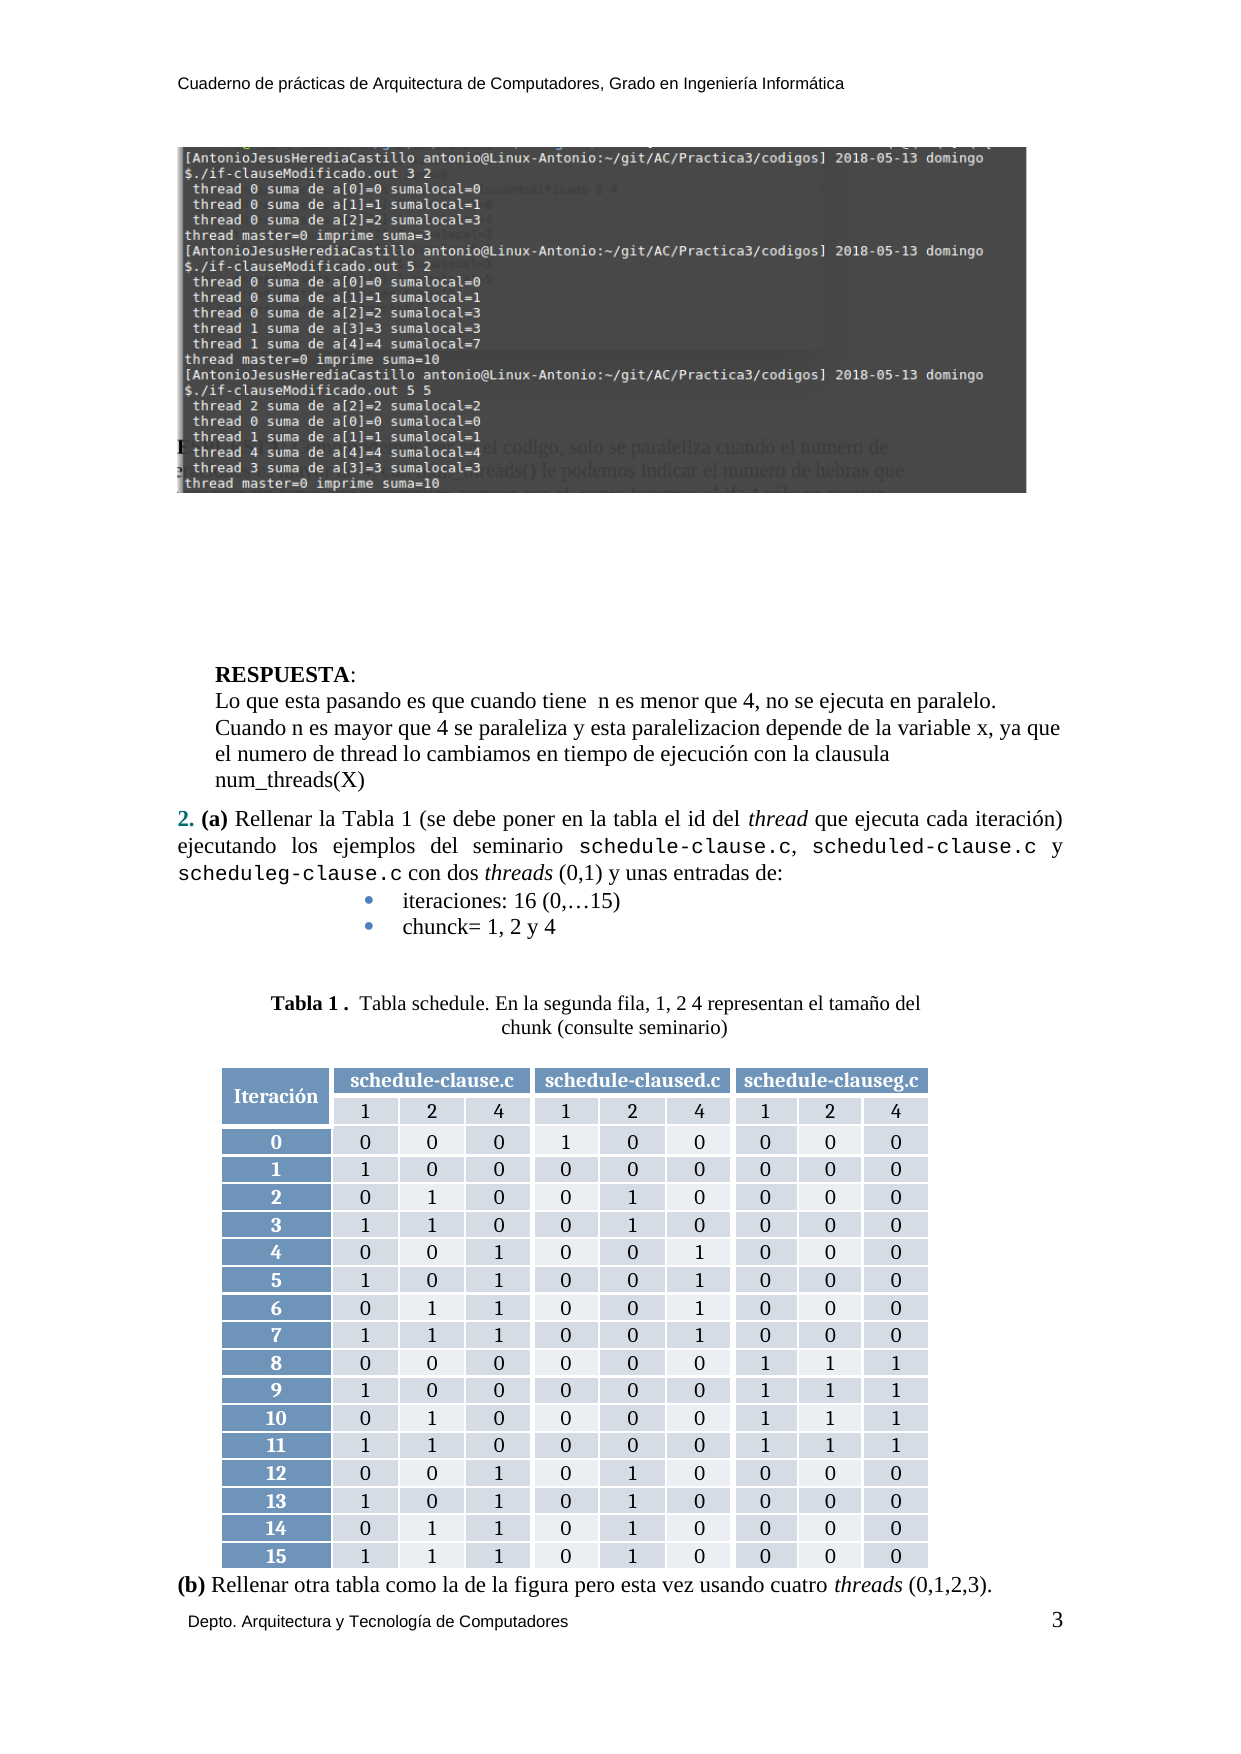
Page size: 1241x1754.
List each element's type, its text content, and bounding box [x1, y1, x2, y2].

table_cell 1 [333, 1322, 398, 1348]
table_cell 4 [667, 1098, 730, 1124]
table_cell 0 [333, 1126, 398, 1154]
table_cell 4 [466, 1098, 530, 1124]
table_cell 0 [799, 1184, 861, 1210]
table_cell 1 [466, 1239, 530, 1265]
picture [177, 147, 1027, 493]
table_cell 0 [466, 1378, 530, 1403]
table_cell 0 [466, 1212, 530, 1237]
table_cell 0 [400, 1267, 464, 1292]
table_cell 0 [864, 1322, 928, 1348]
table_cell 1 [736, 1433, 797, 1458]
table_cell 0 [600, 1157, 665, 1182]
table_cell 8 [222, 1350, 331, 1375]
table_cell 1 [400, 1322, 464, 1348]
text num_threads(X) [215, 766, 1063, 793]
table_cell 0 [466, 1184, 530, 1210]
text Lo que esta pasando es que cuando tiene n es menor que 4, no se ejecuta en paralelo. Cuando n es mayor que 4 se paraleliza y esta paralelizacion depende de la variable x, ya que el numero de thread lo cambiamos en tiempo de ejecución con la clausula [215, 687, 1063, 766]
table_cell 1 [600, 1543, 665, 1568]
table_cell 0 [736, 1184, 797, 1210]
table_cell 0 [864, 1239, 928, 1265]
table_cell 0 [400, 1350, 464, 1375]
table_cell 1 [600, 1488, 665, 1513]
table_cell 0 [667, 1405, 730, 1431]
table_cell 1 [333, 1267, 398, 1292]
table_cell 1 [667, 1295, 730, 1320]
table_cell 0 [535, 1322, 598, 1348]
table_cell 0 [667, 1515, 730, 1541]
table_cell 0 [535, 1378, 598, 1403]
table_cell 0 [799, 1322, 861, 1348]
table_cell 0 [600, 1350, 665, 1375]
table_cell 0 [600, 1405, 665, 1431]
text RESPUESTA: [215, 661, 1063, 687]
table_cell 0 [400, 1460, 464, 1486]
table_cell 1 [864, 1405, 928, 1431]
table_cell 0 [667, 1488, 730, 1513]
table_cell 1 [600, 1515, 665, 1541]
table_cell 0 [535, 1350, 598, 1375]
table_cell 10 [222, 1405, 331, 1431]
table_cell 0 [799, 1267, 861, 1292]
table_cell 0 [600, 1126, 665, 1154]
table_cell 7 [222, 1322, 331, 1348]
table_cell 0 [667, 1378, 730, 1403]
table_cell 12 [222, 1460, 331, 1486]
table_cell 0 [600, 1295, 665, 1320]
table_cell 1 [466, 1267, 530, 1292]
table_cell 1 [535, 1098, 598, 1124]
table_cell 0 [736, 1322, 797, 1348]
table_cell 0 [667, 1157, 730, 1182]
table_cell 0 [400, 1126, 464, 1154]
table_cell 0 [400, 1157, 464, 1182]
table_cell 1 [466, 1543, 530, 1568]
table_cell 0 [736, 1212, 797, 1237]
table_cell 0 [799, 1239, 861, 1265]
table_cell 0 [600, 1322, 665, 1348]
table_cell 0 [600, 1267, 665, 1292]
table_cell 3 [222, 1212, 331, 1237]
table_cell 1 [600, 1212, 665, 1237]
table_cell 1 [799, 1405, 861, 1431]
table_cell 1 [600, 1460, 665, 1486]
table_cell 1 [799, 1433, 861, 1458]
table_cell 0 [333, 1295, 398, 1320]
table_cell 1 [667, 1239, 730, 1265]
table_cell 0 [222, 1129, 331, 1154]
table_cell 1 [400, 1405, 464, 1431]
table_cell 1 [400, 1295, 464, 1320]
table_cell 0 [535, 1267, 598, 1292]
table_cell 0 [535, 1488, 598, 1513]
table_cell 0 [535, 1212, 598, 1237]
table_cell 0 [736, 1126, 797, 1154]
table_cell 1 [864, 1350, 928, 1375]
table_cell 0 [400, 1488, 464, 1513]
table_cell 9 [222, 1378, 331, 1403]
table_cell 0 [400, 1378, 464, 1403]
table_cell 0 [535, 1543, 598, 1568]
table_cell 2 [400, 1098, 464, 1124]
table_cell 0 [400, 1239, 464, 1265]
table_cell 0 [864, 1295, 928, 1320]
table_cell 0 [466, 1157, 530, 1182]
table_cell 0 [667, 1212, 730, 1237]
table_cell 1 [736, 1378, 797, 1403]
table_cell 0 [799, 1543, 861, 1568]
table_cell 1 [864, 1378, 928, 1403]
table_cell 5 [222, 1267, 331, 1292]
table_cell 0 [736, 1515, 797, 1541]
table_cell 0 [736, 1543, 797, 1568]
table_cell 1 [334, 1098, 398, 1124]
table_cell 0 [333, 1239, 398, 1265]
table_cell 0 [667, 1350, 730, 1375]
table_cell 0 [667, 1543, 730, 1568]
table_cell 0 [466, 1126, 530, 1154]
table_cell 1 [736, 1350, 797, 1375]
table_cell 0 [799, 1126, 861, 1154]
table_cell 0 [333, 1515, 398, 1541]
table_header schedule-clauseg.c [736, 1068, 928, 1093]
table_cell 1 [667, 1322, 730, 1348]
table_cell 1 [333, 1488, 398, 1513]
table_cell 1 [466, 1515, 530, 1541]
table_cell 0 [736, 1267, 797, 1292]
table_cell 1 [600, 1184, 665, 1210]
table_header Tabla schedule. En la segunda fila, 1, 2 4 representan el tamaño del chunk (consulte seminario) [177, 966, 939, 1039]
table_cell 0 [864, 1126, 928, 1154]
table_cell 0 [667, 1184, 730, 1210]
table_cell 1 [799, 1378, 861, 1403]
table_cell 2 [799, 1098, 861, 1124]
table_cell 1 [400, 1184, 464, 1210]
table_cell 1 [667, 1267, 730, 1292]
text (b) Rellenar otra tabla como la de la figura pero esta vez usando cuatro threads (0,1,2,3). [177, 1571, 1063, 1597]
table_cell 0 [736, 1157, 797, 1182]
list chunck= 1, 2 y 4 [365, 913, 1063, 939]
table_cell 0 [600, 1378, 665, 1403]
table_cell 0 [535, 1433, 598, 1458]
table_cell 1 [466, 1460, 530, 1486]
table_cell 6 [222, 1295, 331, 1320]
table_cell 1 [333, 1157, 398, 1182]
table_cell 4 [222, 1239, 331, 1265]
table_cell 0 [799, 1157, 861, 1182]
table_cell 0 [333, 1184, 398, 1210]
table_cell 1 [535, 1126, 598, 1154]
table_cell 1 [736, 1405, 797, 1431]
table_cell 0 [535, 1405, 598, 1431]
table_cell 0 [799, 1488, 861, 1513]
table_cell 1 [400, 1212, 464, 1237]
table_cell 1 [799, 1350, 861, 1375]
table_cell 0 [535, 1184, 598, 1210]
table_cell 0 [333, 1405, 398, 1431]
table_cell 0 [864, 1184, 928, 1210]
table_cell 0 [667, 1433, 730, 1458]
table_cell 13 [222, 1488, 331, 1513]
table_cell 0 [864, 1515, 928, 1541]
table_cell 0 [333, 1350, 398, 1375]
table_cell 15 [222, 1543, 331, 1568]
table_cell 0 [864, 1157, 928, 1182]
table_cell 0 [466, 1350, 530, 1375]
table_cell 0 [736, 1239, 797, 1265]
list iteraciones: 16 (0,…15) [365, 887, 1063, 913]
table_cell 1 [466, 1322, 530, 1348]
table_cell 0 [466, 1433, 530, 1458]
table_cell 1 [400, 1433, 464, 1458]
table_header schedule-claused.c [535, 1068, 730, 1093]
table_cell 0 [535, 1157, 598, 1182]
table_cell 1 [466, 1488, 530, 1513]
table_cell 0 [667, 1460, 730, 1486]
table_cell 1 [333, 1212, 398, 1237]
table_cell 11 [222, 1433, 331, 1458]
table_cell 0 [799, 1212, 861, 1237]
table_cell 1 [864, 1433, 928, 1458]
table_cell 0 [333, 1460, 398, 1486]
table_cell [177, 1039, 939, 1065]
table_cell 1 [222, 1157, 331, 1182]
table_cell 0 [799, 1460, 861, 1486]
table_cell 0 [600, 1433, 665, 1458]
table_cell 0 [535, 1239, 598, 1265]
table_cell 0 [864, 1212, 928, 1237]
table_cell 0 [736, 1488, 797, 1513]
table_cell 0 [535, 1515, 598, 1541]
table_header Iteración [222, 1068, 329, 1124]
table_cell 0 [736, 1295, 797, 1320]
table_cell 0 [799, 1295, 861, 1320]
table_header schedule-clause.c [334, 1068, 530, 1093]
table_cell 1 [333, 1378, 398, 1403]
table_cell 0 [667, 1126, 730, 1154]
table_cell 2 [600, 1098, 665, 1124]
table_cell 0 [864, 1543, 928, 1568]
table_cell 0 [864, 1460, 928, 1486]
table_cell 0 [535, 1460, 598, 1486]
table_cell 0 [600, 1239, 665, 1265]
table_cell 0 [736, 1460, 797, 1486]
table_cell 0 [466, 1405, 530, 1431]
table_cell 1 [400, 1515, 464, 1541]
table_cell 0 [864, 1267, 928, 1292]
table_cell 1 [400, 1543, 464, 1568]
table_cell 0 [864, 1488, 928, 1513]
table_cell 1 [736, 1098, 797, 1124]
table_cell 1 [333, 1433, 398, 1458]
table_cell 4 [864, 1098, 928, 1124]
table_cell 0 [535, 1295, 598, 1320]
table_cell 2 [222, 1184, 331, 1210]
table_cell 14 [222, 1515, 331, 1541]
table_cell 1 [333, 1543, 398, 1568]
list 2. (a) Rellenar la Tabla 1 (se debe poner en la tabla el id del thread que ejecuta cada iteración) ejecutando los ejemplos del seminario schedule-clause.c, scheduled-clause.c y scheduleg-clause.c con dos threads (0,1) y unas entradas de: [177, 805, 1063, 887]
table_cell 0 [799, 1515, 861, 1541]
table_cell 1 [466, 1295, 530, 1320]
